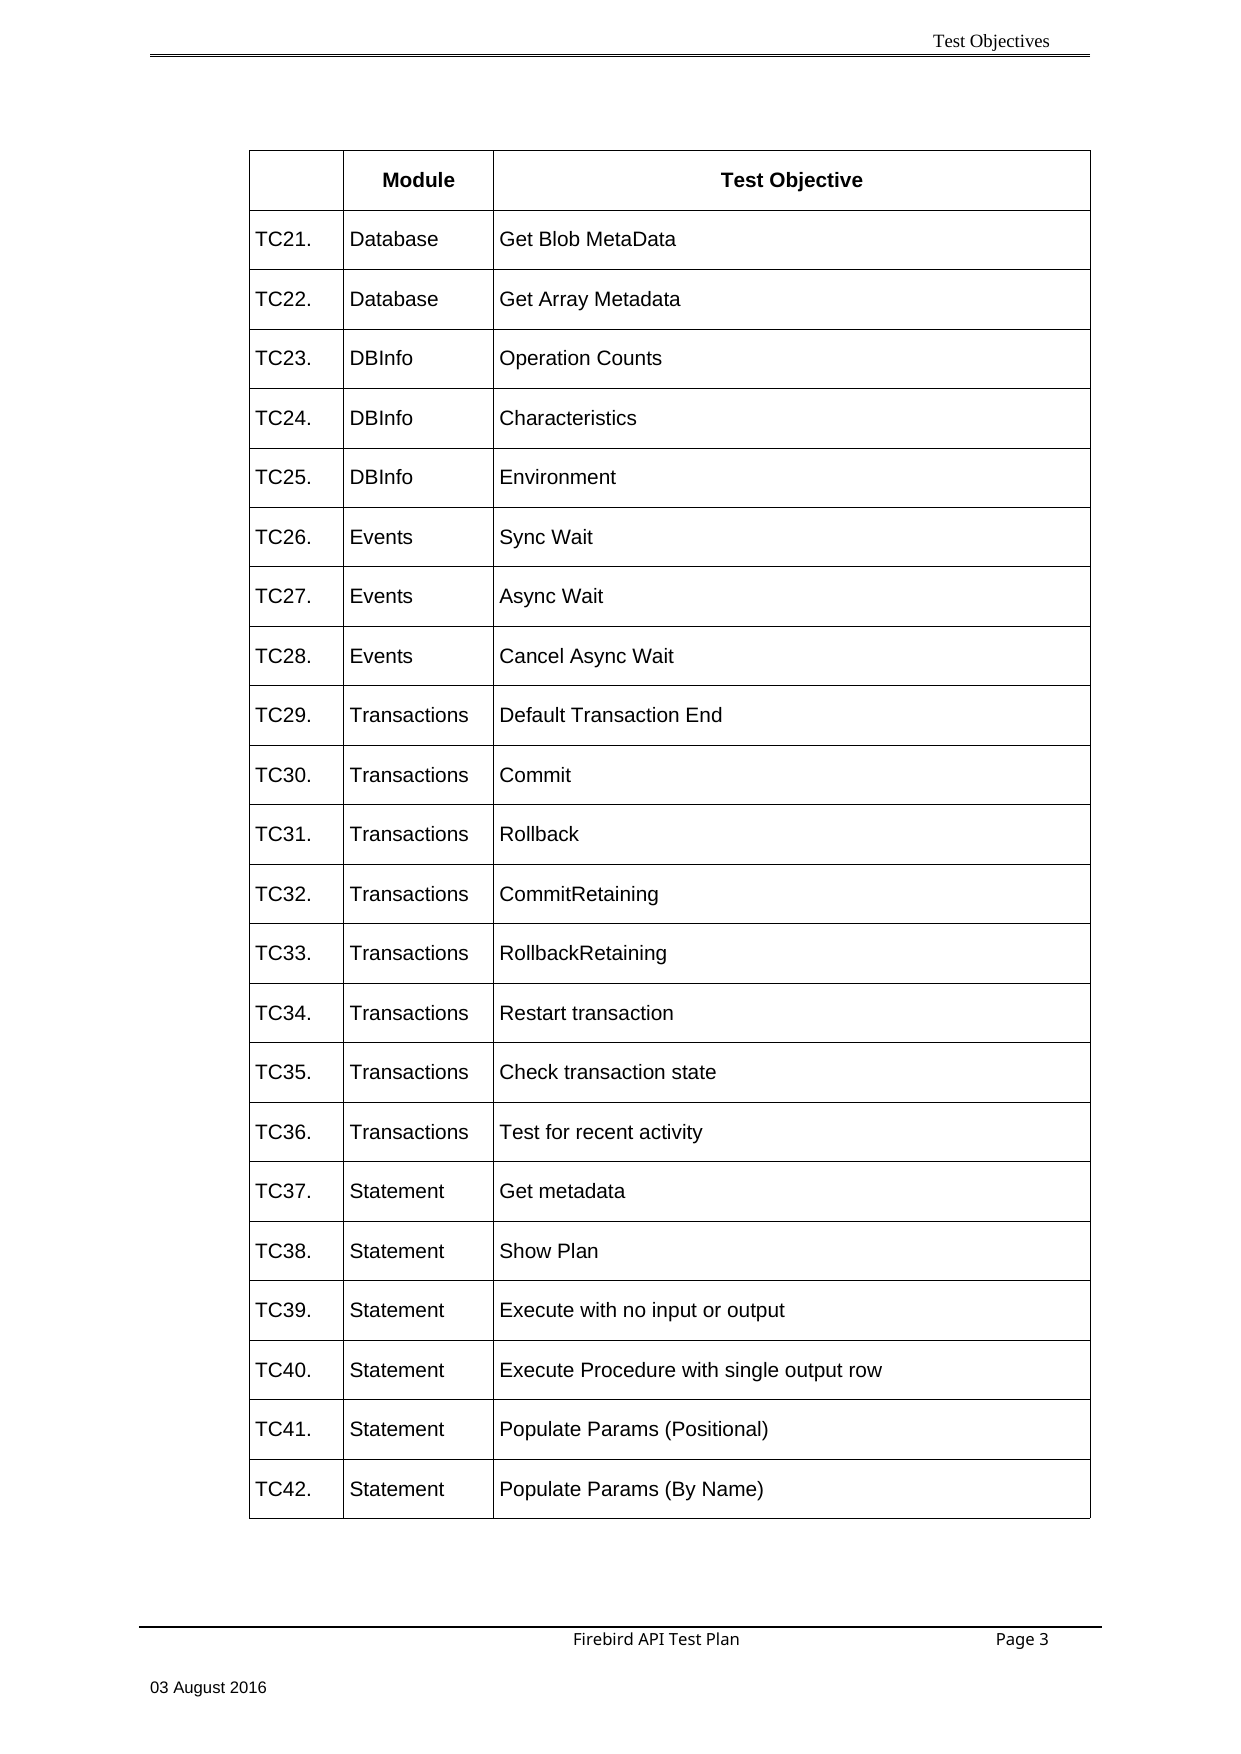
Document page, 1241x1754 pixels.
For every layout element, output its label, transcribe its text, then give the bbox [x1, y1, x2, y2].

table_cell Cancel Async Wait [494, 627, 1090, 685]
table_cell DBInfo [344, 330, 493, 388]
table_cell Get Blob MetaData [494, 211, 1090, 269]
table_cell [250, 805, 343, 864]
table_cell [250, 389, 343, 447]
table_cell [250, 1043, 343, 1102]
table_cell [250, 984, 343, 1042]
table_cell [250, 627, 343, 685]
table_cell [250, 924, 343, 983]
table_cell [250, 746, 343, 804]
table_cell [250, 1222, 343, 1280]
table_cell [250, 1460, 343, 1518]
table_cell [250, 508, 343, 566]
table_cell Test for recent activity [494, 1103, 1090, 1161]
table_cell Operation Counts [494, 330, 1090, 388]
table_cell Transactions [344, 984, 493, 1042]
table_cell Check transaction state [494, 1043, 1090, 1102]
table_cell [250, 686, 343, 745]
table_cell Transactions [344, 686, 493, 745]
table_cell [250, 270, 343, 328]
table_cell Statement [344, 1460, 493, 1518]
table_cell Statement [344, 1222, 493, 1280]
table_cell Sync Wait [494, 508, 1090, 566]
table_cell Statement [344, 1341, 493, 1399]
table_cell Statement [344, 1281, 493, 1339]
table_cell Transactions [344, 1103, 493, 1161]
table_header Module [344, 151, 493, 209]
table_cell Rollback [494, 805, 1090, 864]
table_cell Database [344, 211, 493, 269]
table_cell Execute Procedure with single output row [494, 1341, 1090, 1399]
table_cell RollbackRetaining [494, 924, 1090, 983]
table_cell Events [344, 627, 493, 685]
table_cell Transactions [344, 746, 493, 804]
table_cell Transactions [344, 805, 493, 864]
table_cell Database [344, 270, 493, 328]
table_cell [250, 1103, 343, 1161]
table_cell DBInfo [344, 449, 493, 507]
table_cell [250, 211, 343, 269]
table_cell [250, 449, 343, 507]
table_cell Events [344, 567, 493, 626]
table_cell [250, 567, 343, 626]
table_header Test Objective [494, 151, 1090, 209]
table_cell Async Wait [494, 567, 1090, 626]
table_cell [250, 1400, 343, 1458]
table_cell Transactions [344, 924, 493, 983]
table_cell [250, 865, 343, 923]
table_cell Transactions [344, 865, 493, 923]
table_cell Events [344, 508, 493, 566]
table_cell DBInfo [344, 389, 493, 447]
table_cell Commit [494, 746, 1090, 804]
table_cell [250, 1281, 343, 1339]
table_cell Statement [344, 1162, 493, 1221]
table_cell Populate Params (By Name) [494, 1460, 1090, 1518]
table_cell Default Transaction End [494, 686, 1090, 745]
table_header [250, 151, 343, 209]
table_cell Statement [344, 1400, 493, 1458]
table_cell Transactions [344, 1043, 493, 1102]
table_cell Environment [494, 449, 1090, 507]
table_cell CommitRetaining [494, 865, 1090, 923]
table_cell [250, 330, 343, 388]
table_cell Populate Params (Positional) [494, 1400, 1090, 1458]
table_cell [250, 1162, 343, 1221]
table_cell [250, 1341, 343, 1399]
table_cell Get Array Metadata [494, 270, 1090, 328]
table_cell Execute with no input or output [494, 1281, 1090, 1339]
table_cell Get metadata [494, 1162, 1090, 1221]
table_cell Show Plan [494, 1222, 1090, 1280]
table_cell Characteristics [494, 389, 1090, 447]
table_cell Restart transaction [494, 984, 1090, 1042]
